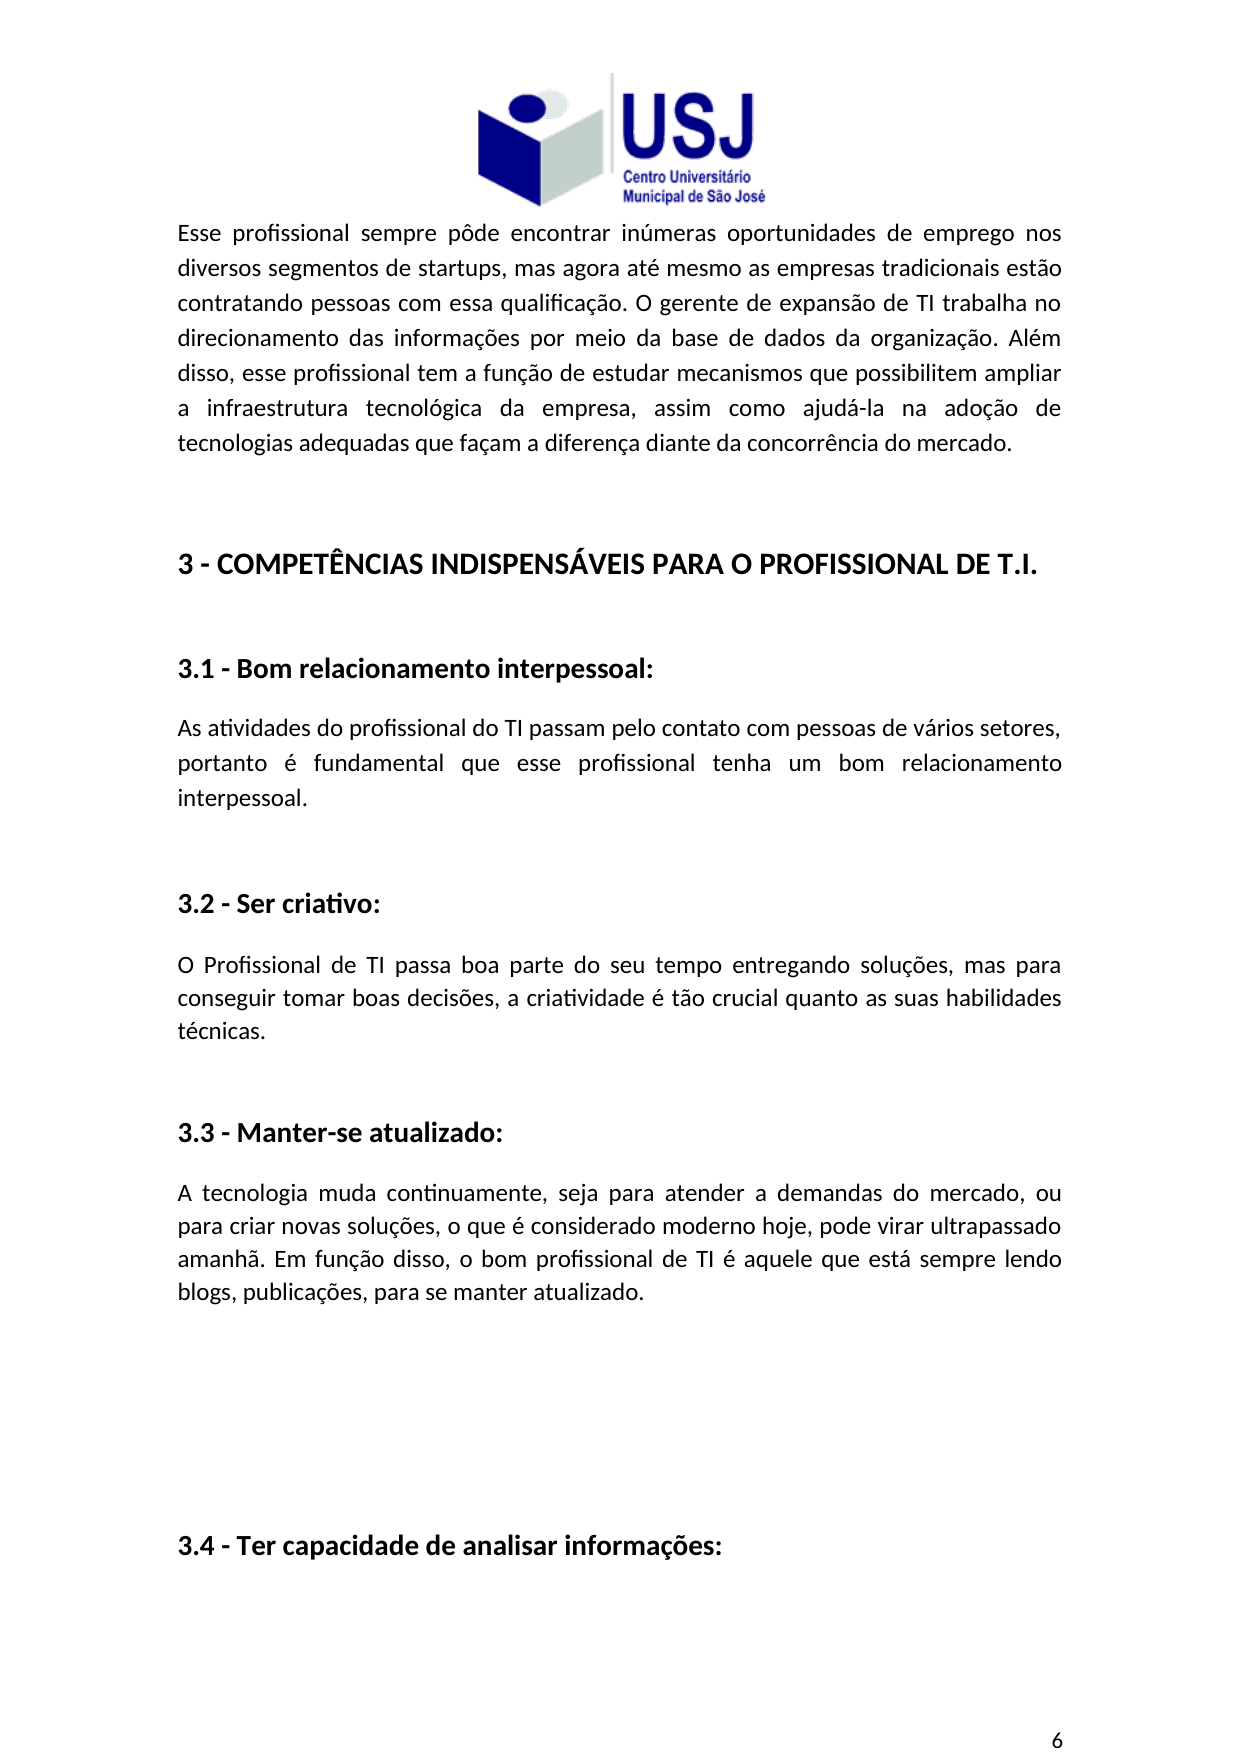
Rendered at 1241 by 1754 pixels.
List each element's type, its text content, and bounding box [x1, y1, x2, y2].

text A tecnologia muda continuamente, seja para atender a demandas do mercado, ou para criar novas soluções, o que é considerado moderno hoje, pode virar ultrapassado amanhã. Em função disso, o bom profissional de TI é aquele que está sempre lendo blogs, publicações, para se manter atualizado. [177, 1177, 1063, 1306]
text 3.1 - Bom relacionamento interpessoal: [177, 609, 1063, 686]
text O Profissional de TI passa boa parte do seu tempo entregando soluções, mas para conseguir tomar boas decisões, a criatividade é tão crucial quanto as suas habilidades técnicas. [177, 949, 1063, 1045]
text 3.4 - Ter capacidade de analisar informações: [177, 1527, 1063, 1562]
text Esse profissional sempre pôde encontrar inúmeras oportunidades de emprego nos diversos segmentos de startups, mas agora até mesmo as empresas tradicionais estão contratando pessoas com essa qualificação. O gerente de expansão de TI trabalha no direcionamento das informações por meio da base de dados da organização. Além disso, esse profissional tem a função de estudar mecanismos que possibilitem ampliar a infraestrutura tecnológica da empresa, assim como ajudá-la na adoção de tecnologias adequadas que façam a diferença diante da concorrência do mercado. [177, 217, 1063, 457]
text 3 - COMPETÊNCIAS INDISPENSÁVEIS PARA O PROFISSIONAL DE T.I. [177, 544, 1063, 582]
picture [425, 73, 815, 217]
text As atividades do profissional do TI passam pelo contato com pessoas de vários setores, portanto é fundamental que esse profissional tenha um bom relacionamento interpessoal. [177, 712, 1063, 812]
text 3.2 - Ser criativo: [177, 842, 1063, 921]
text 3.3 - Manter-se atualizado: [177, 1073, 1063, 1149]
